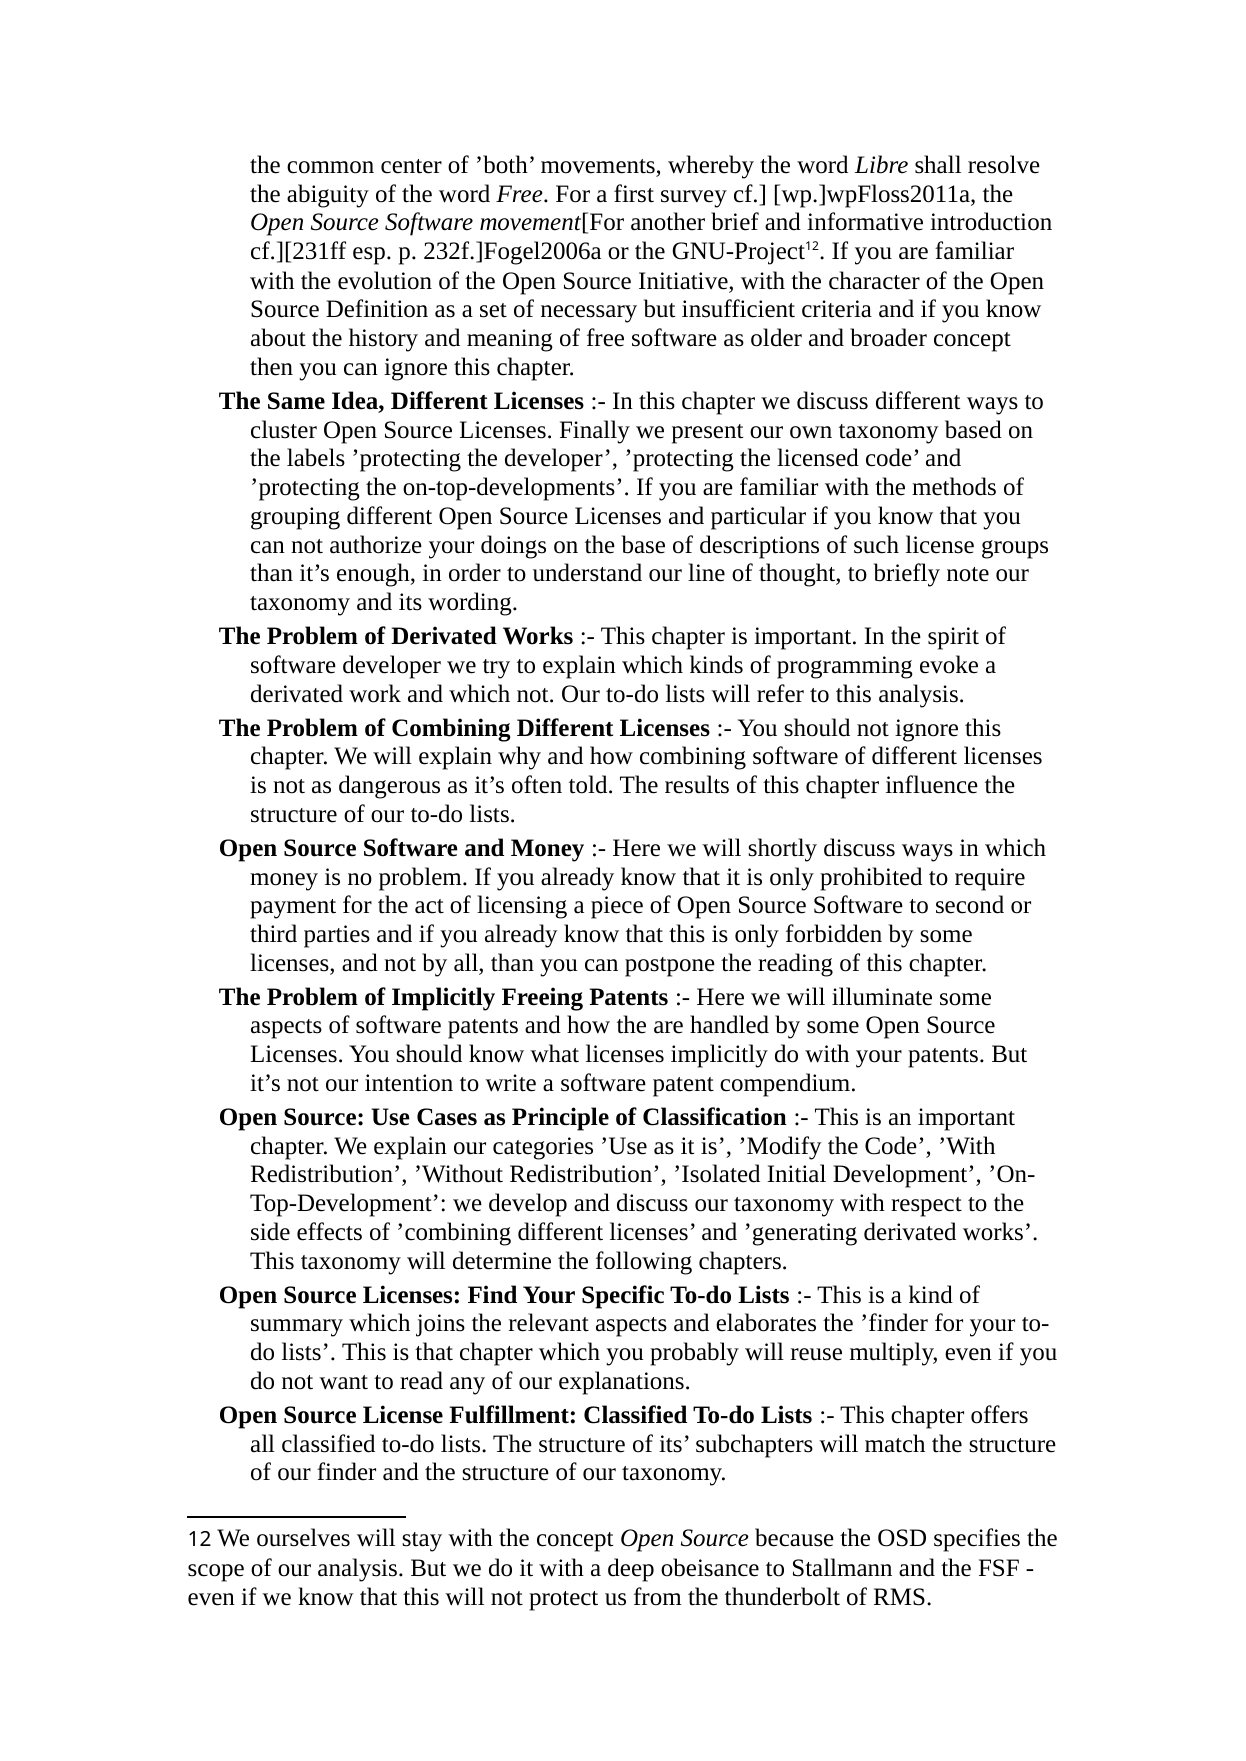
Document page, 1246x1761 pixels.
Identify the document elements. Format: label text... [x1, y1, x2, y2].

text Open Source Software and Money :- Here we will shortly discuss ways in which money is no problem. If you already know that it is only prohibited to require payment for the act of licensing a piece of Open Source Software to second or third parties and if you already know that this is only forbidden by some licenses, and not by all, than you can postpone the reading of this chapter. [219, 833, 1058, 977]
text Open Source: Use Cases as Principle of Classification :- This is an important chapter. We explain our categories ’Use as it is’, ’Modify the Code’, ’With Redistribution’, ’Without Redistribution’, ’Isolated Initial Development’, ’On-Top-Development’: we develop and discuss our taxonomy with respect to the side effects of ’combining different licenses’ and ’generating derivated works’. This taxonomy will determine the following chapters. [219, 1102, 1058, 1274]
text The Same Idea, Different Licenses :- In this chapter we discuss different ways to cluster Open Source Licenses. Finally we present our own taxonomy based on the labels ’protecting the developer’, ’protecting the licensed code’ and ’protecting the on-top-developments’. If you are familiar with the methods of grouping different Open Source Licenses and particular if you know that you can not authorize your doings on the base of descriptions of such license groups than it’s enough, in order to understand our line of thought, to briefly note our taxonomy and its wording. [219, 386, 1058, 616]
text We ourselves will stay with the concept Open Source because the OSD specifies the scope of our analysis. But we do it with a deep obeisance to Stallmann and the FSF - even if we know that this will not protect us from the thunderbolt of RMS. [187, 1523, 1058, 1610]
text Open Source Licenses: Find Your Specific To-do Lists :- This is a kind of summary which joins the relevant aspects and elaborates the ’finder for your to-do lists’. This is that chapter which you probably will reuse multiply, even if you do not want to read any of our explanations. [219, 1280, 1058, 1395]
text The Problem of Derivated Works :- This chapter is important. In the spirit of software developer we try to explain which kinds of programming evoke a derivated work and which not. Our to-do lists will refer to this analysis. [219, 621, 1058, 707]
text Open Source License Fulfillment: Classified To-do Lists :- This chapter offers all classified to-do lists. The structure of its’ subchapters will match the structure of our finder and the structure of our taxonomy. [219, 1400, 1058, 1486]
text The Problem of Implicitly Freeing Patents :- Here we will illuminate some aspects of software patents and how the are handled by some Open Source Licenses. You should know what licenses implicitly do with your patents. But it’s not our intention to write a software patent compendium. [219, 982, 1058, 1097]
text the common center of ’both’ movements, whereby the word Libre shall resolve the abiguity of the word Free. For a first survey cf.] [wp.]wpFloss2011a, the Open Source Software movement[For another brief and informative introduction cf.][231ff esp. p. 232f.]Fogel2006a or the GNU-Project. If you are familiar with the evolution of the Open Source Initiative, with the character of the Open Source Definition as a set of necessary but insufficient criteria and if you know about the history and meaning of free software as older and broader concept then you can ignore this chapter. [219, 150, 1058, 381]
text The Problem of Combining Different Licenses :- You should not ignore this chapter. We will explain why and how combining software of different licenses is not as dangerous as it’s often told. The results of this chapter influence the structure of our to-do lists. [219, 713, 1058, 828]
